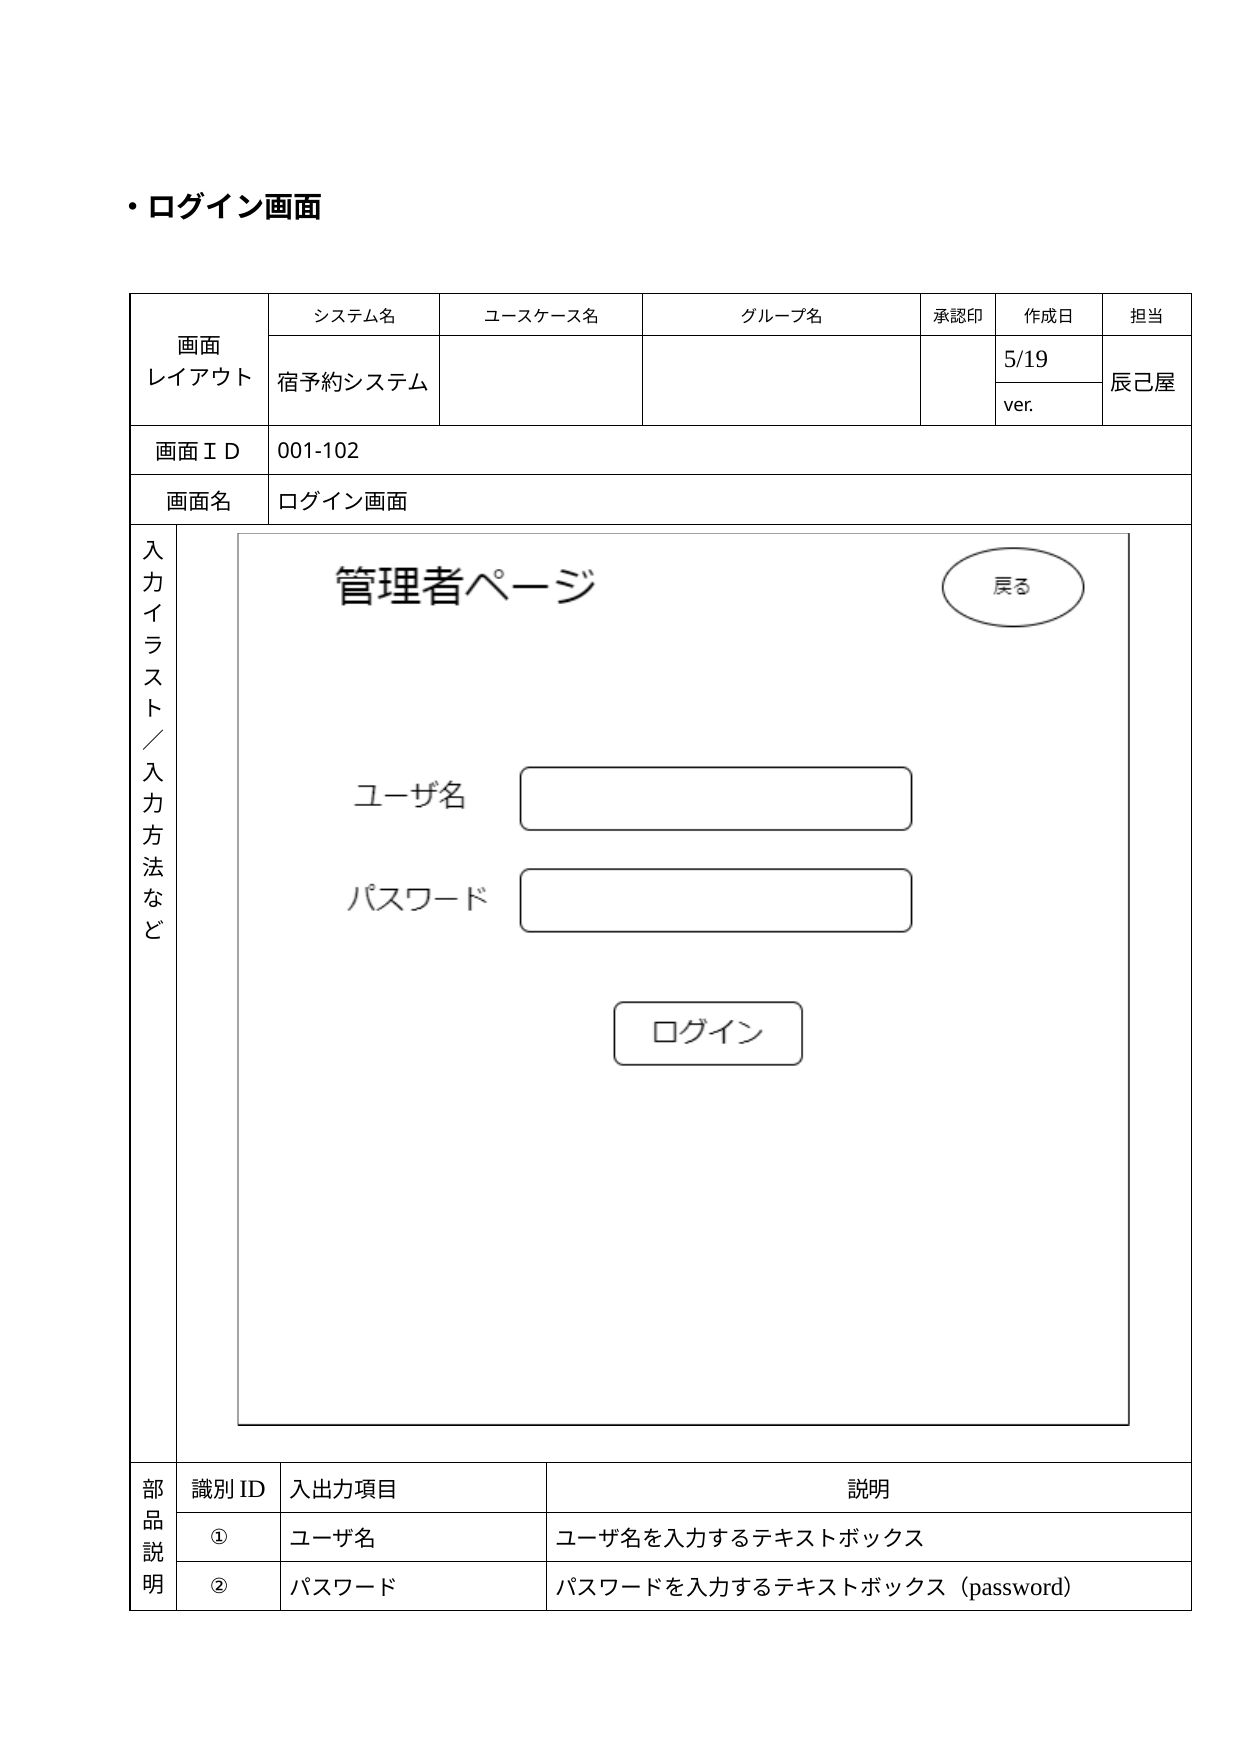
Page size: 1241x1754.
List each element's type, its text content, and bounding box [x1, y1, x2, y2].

table_cell 部品説明 [131, 1463, 176, 1610]
table_cell パスワード [281, 1562, 546, 1610]
table_header 承認印 [921, 294, 995, 335]
table_cell [177, 1513, 280, 1561]
picture [237, 533, 1130, 1426]
table_cell 宿予約システム [269, 336, 439, 425]
table_cell ログイン画面 [269, 475, 1191, 524]
table_cell [440, 336, 642, 425]
table_cell [643, 336, 920, 425]
table_cell [177, 1562, 280, 1610]
table_cell [921, 336, 995, 425]
table_cell 5/19 [996, 336, 1102, 382]
table_cell 画面ＩＤ [131, 426, 268, 474]
table_cell 入力イラスト／入力方法など [131, 525, 176, 1462]
table_cell 辰己屋 [1103, 336, 1191, 425]
table_cell 001-102 [269, 426, 1191, 474]
table_header グループ名 [643, 294, 920, 335]
table_cell ユーザ名を入力するテキストボックス [547, 1513, 1191, 1561]
table_header システム名 [269, 294, 439, 335]
text ・ログイン画面 [118, 184, 1122, 226]
table_cell 画面名 [131, 475, 268, 524]
table_cell 入出力項目 [281, 1463, 546, 1512]
table_cell 識別ID [177, 1463, 280, 1512]
table_header 画面 レイアウト [131, 294, 268, 425]
table_cell パスワードを入力するテキストボックス（password） [547, 1562, 1191, 1610]
table_header 作成日 [996, 294, 1102, 335]
table_cell [177, 525, 1191, 1462]
table_cell ユーザ名 [281, 1513, 546, 1561]
table_cell ver. [996, 383, 1102, 425]
table_header ユースケース名 [440, 294, 642, 335]
table_cell 説明 [547, 1463, 1191, 1512]
table_header 担当 [1103, 294, 1191, 335]
